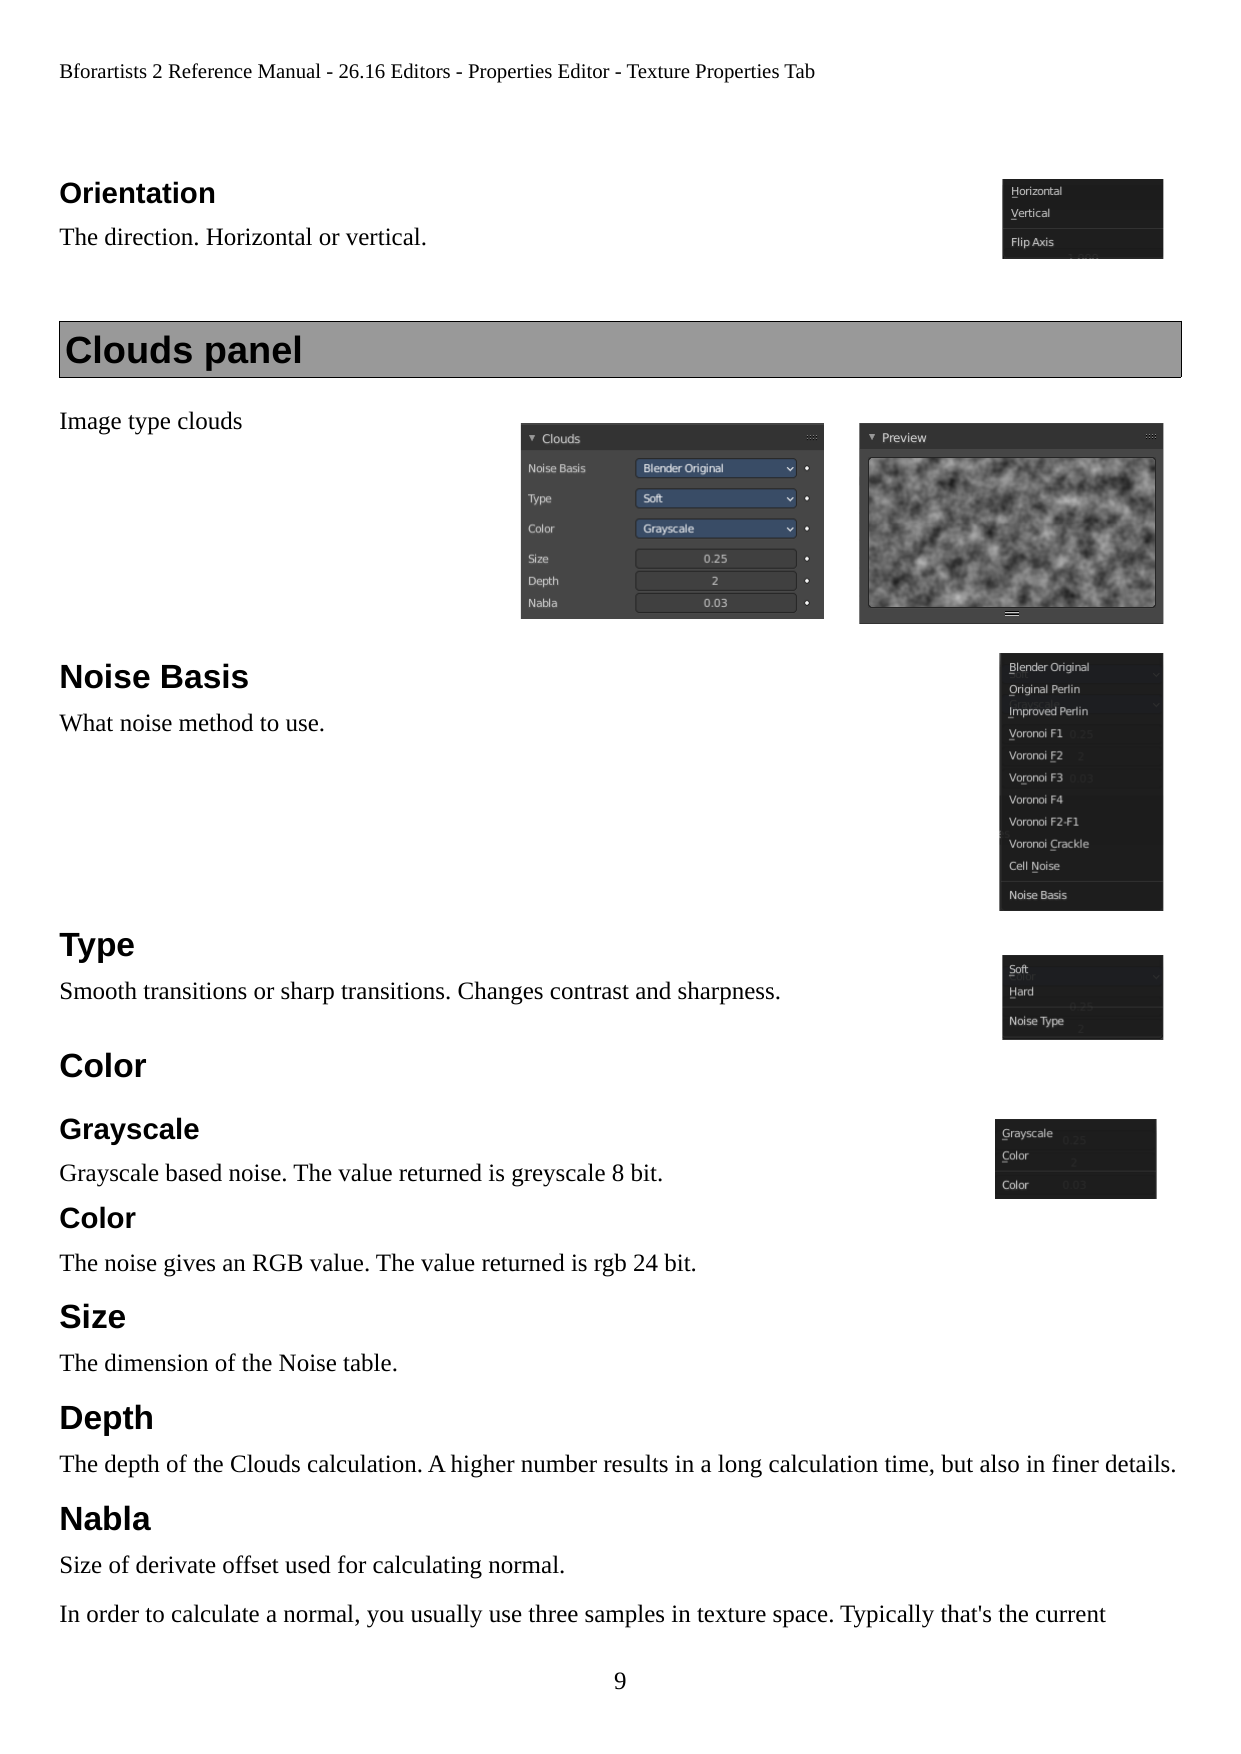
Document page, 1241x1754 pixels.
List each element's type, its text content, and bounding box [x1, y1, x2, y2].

picture [1002, 179, 1164, 259]
subtitle Color [59, 1046, 1181, 1085]
text The depth of the Clouds calculation. A higher number results in a long calculation time, but also in finer details. [59, 1449, 1181, 1478]
subtitle Size [59, 1297, 1181, 1336]
subtitle [1164, 657, 1181, 695]
picture [995, 1119, 1157, 1199]
text In order to calculate a normal, you usually use three samples in texture space. Typically that's the current [59, 1599, 1181, 1628]
picture [1002, 955, 1164, 1040]
picture [999, 653, 1164, 911]
text The direction. Horizontal or vertical. [59, 222, 1002, 251]
subtitle Nabla [59, 1499, 1181, 1537]
subtitle Color [59, 1201, 1181, 1235]
text Smooth transitions or sharp transitions. Changes contrast and sharpness. [59, 976, 1002, 1005]
subtitle Noise Basis [59, 657, 999, 695]
subtitle Orientation [59, 176, 1181, 210]
text The noise gives an RGB value. The value returned is rgb 24 bit. [59, 1248, 1181, 1276]
text Image type clouds [59, 406, 1181, 435]
subtitle Depth [59, 1398, 1181, 1437]
text The dimension of the Noise table. [59, 1348, 1181, 1377]
text Grayscale based noise. The value returned is greyscale 8 bit. [59, 1158, 995, 1187]
subtitle Grayscale [59, 1112, 1181, 1146]
picture [520, 423, 824, 619]
table_header Clouds panel [60, 322, 1181, 377]
picture [859, 423, 1164, 624]
text What noise method to use. [59, 708, 999, 737]
subtitle Type [59, 925, 1181, 964]
text Size of derivate offset used for calculating normal. [59, 1550, 1181, 1578]
